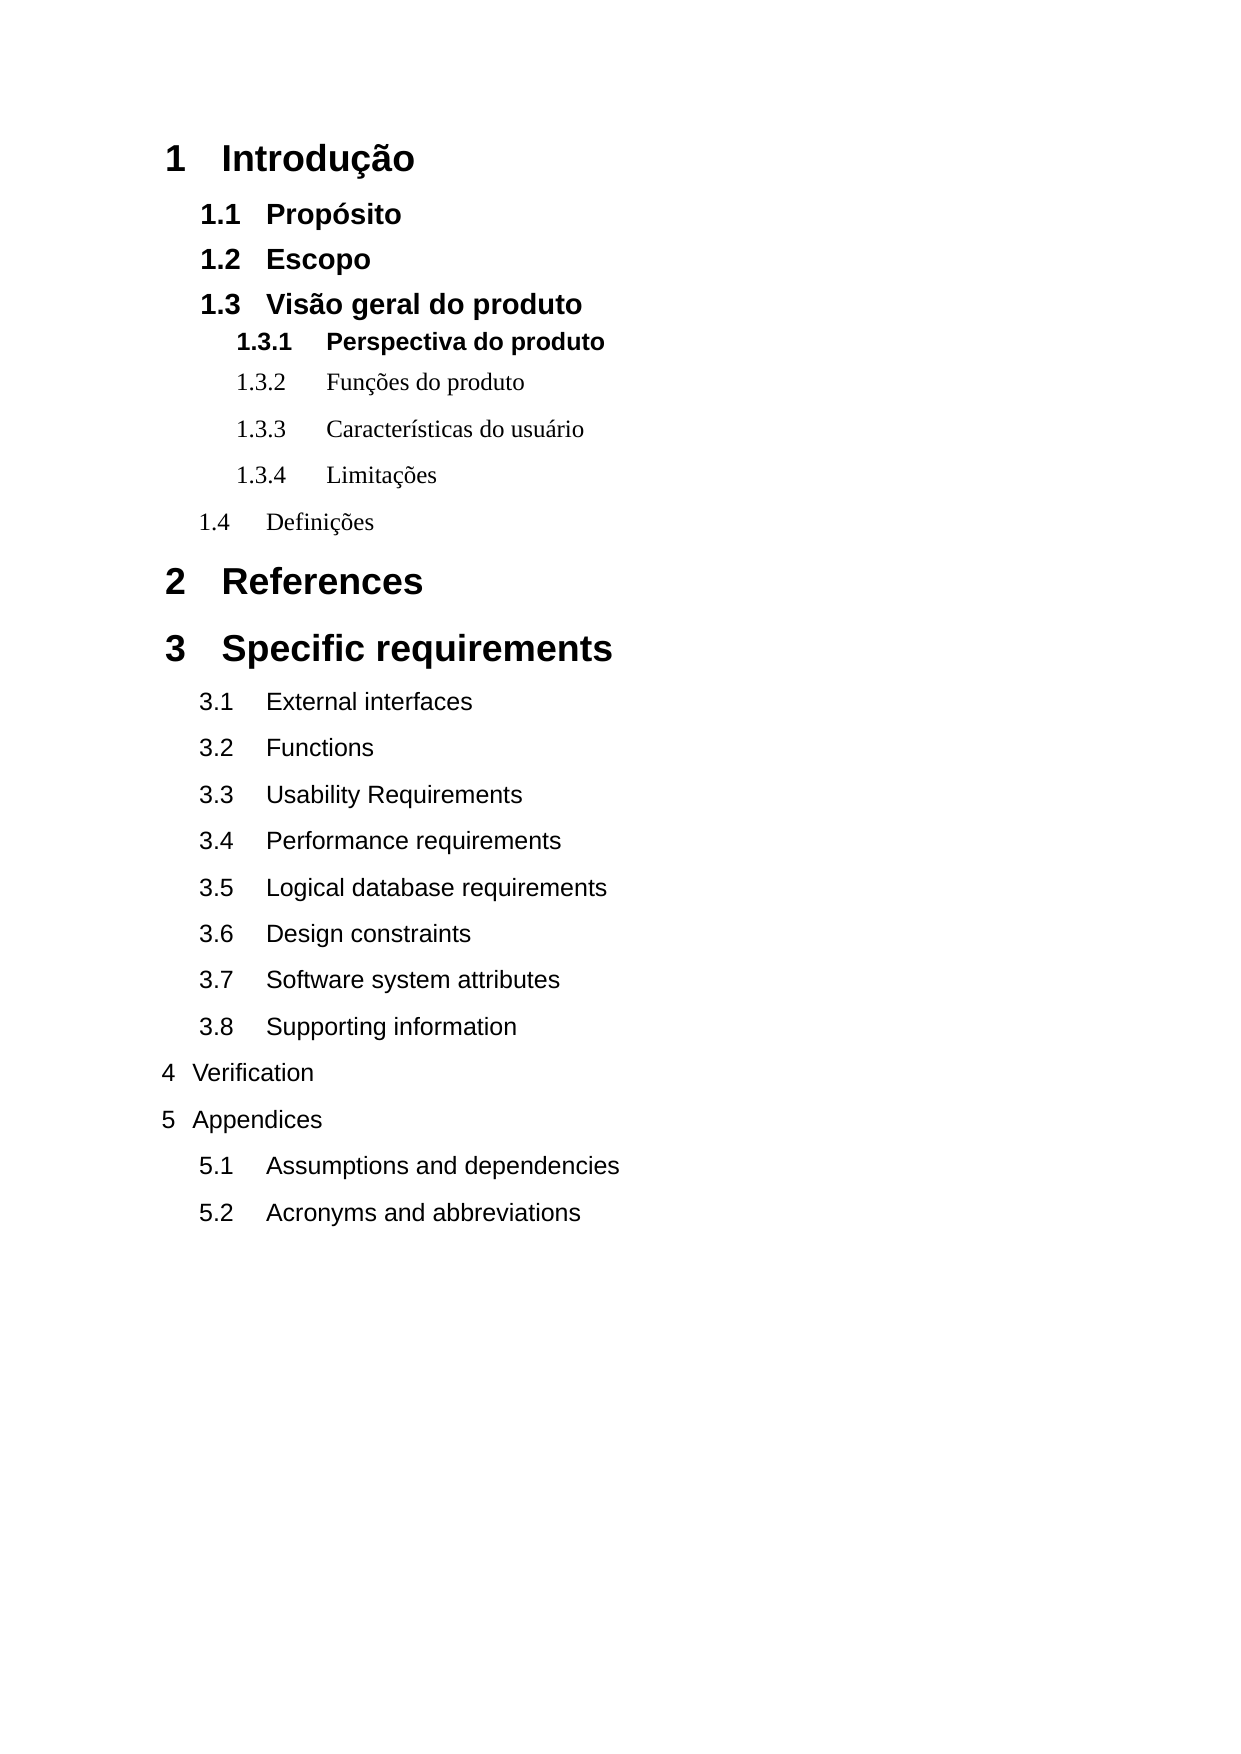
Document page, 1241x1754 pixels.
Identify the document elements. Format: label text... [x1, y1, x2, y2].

list Software system attributes [192, 965, 1122, 994]
list External interfaces [192, 687, 1122, 715]
list Appendices [148, 1105, 1122, 1133]
list Perspectiva do produto [229, 327, 1122, 356]
list Supporting information [192, 1012, 1122, 1041]
list Definições [192, 507, 1122, 535]
list Introdução [148, 136, 1122, 179]
list Design constraints [192, 919, 1122, 948]
list Logical database requirements [192, 872, 1122, 901]
list Funções do produto [229, 367, 1122, 396]
list Acronyms and abbreviations [192, 1198, 1122, 1226]
list Propósito [192, 197, 1122, 230]
list Functions [192, 733, 1122, 762]
list Specific requirements [148, 626, 1122, 669]
list Performance requirements [192, 826, 1122, 855]
list Usability Requirements [192, 779, 1122, 808]
list Limitações [229, 460, 1122, 489]
list Visão geral do produto [192, 287, 1122, 321]
list Verification [148, 1058, 1122, 1087]
list Escopo [192, 242, 1122, 276]
list References [148, 559, 1122, 602]
list Assumptions and dependencies [192, 1151, 1122, 1180]
list Características do usuário [229, 414, 1122, 442]
